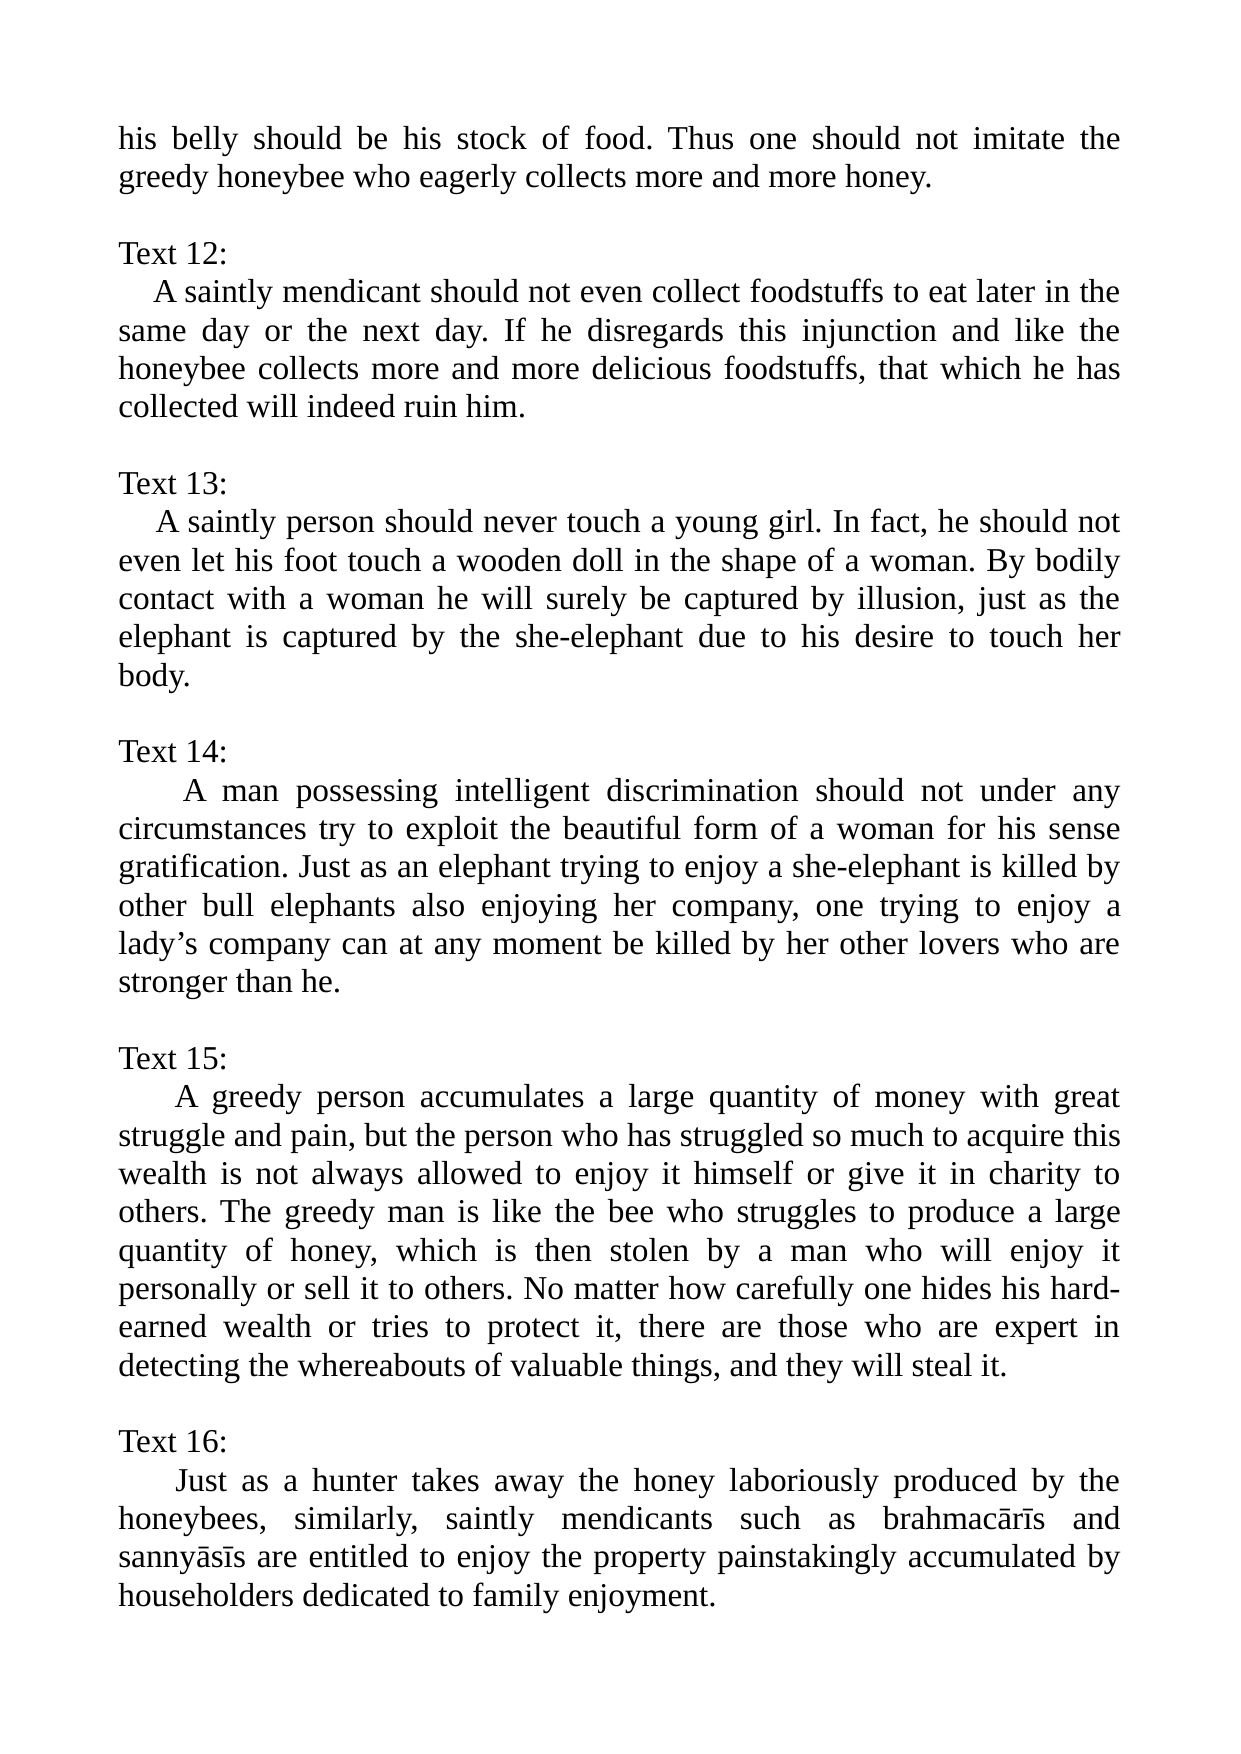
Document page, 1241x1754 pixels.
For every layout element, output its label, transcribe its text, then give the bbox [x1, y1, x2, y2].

text A man possessing intelligent discrimination should not under any circumstances try to exploit the beautiful form of a woman for his sense gratification. Just as an elephant trying to enjoy a she-elephant is killed by other bull elephants also enjoying her company, one trying to enjoy a lady’s company can at any moment be killed by her other lovers who are stronger than he. [118, 770, 1122, 1000]
text A saintly mendicant should not even collect foodstuffs to eat later in the same day or the next day. If he disregards this injunction and like the honeybee collects more and more delicious foodstuffs, that which he has collected will indeed ruin him. [118, 271, 1122, 425]
text Text 12: [118, 233, 1122, 271]
text A saintly person should never touch a young girl. In fact, he should not even let his foot touch a wooden doll in the shape of a woman. By bodily contact with a woman he will surely be captured by illusion, just as the elephant is captured by the she-elephant due to his desire to touch her body. [118, 501, 1122, 693]
text Text 13: [118, 463, 1122, 501]
text Text 14: [118, 731, 1122, 770]
text Text 16: [118, 1421, 1122, 1460]
text Just as a hunter takes away the honey laboriously produced by the honeybees, similarly, saintly mendicants such as brahmacārīs and sannyāsīs are entitled to enjoy the property painstakingly accumulated by householders dedicated to family enjoyment. [118, 1460, 1122, 1613]
text his belly should be his stock of food. Thus one should not imitate the greedy honeybee who eagerly collects more and more honey. [118, 118, 1122, 195]
text Text 15: [118, 1038, 1122, 1076]
text A greedy person accumulates a large quantity of money with great struggle and pain, but the person who has struggled so much to acquire this wealth is not always allowed to enjoy it himself or give it in charity to others. The greedy man is like the bee who struggles to produce a large quantity of honey, which is then stolen by a man who will enjoy it personally or sell it to others. No matter how carefully one hides his hard-earned wealth or tries to protect it, there are those who are expert in detecting the whereabouts of valuable things, and they will steal it. [118, 1076, 1122, 1383]
